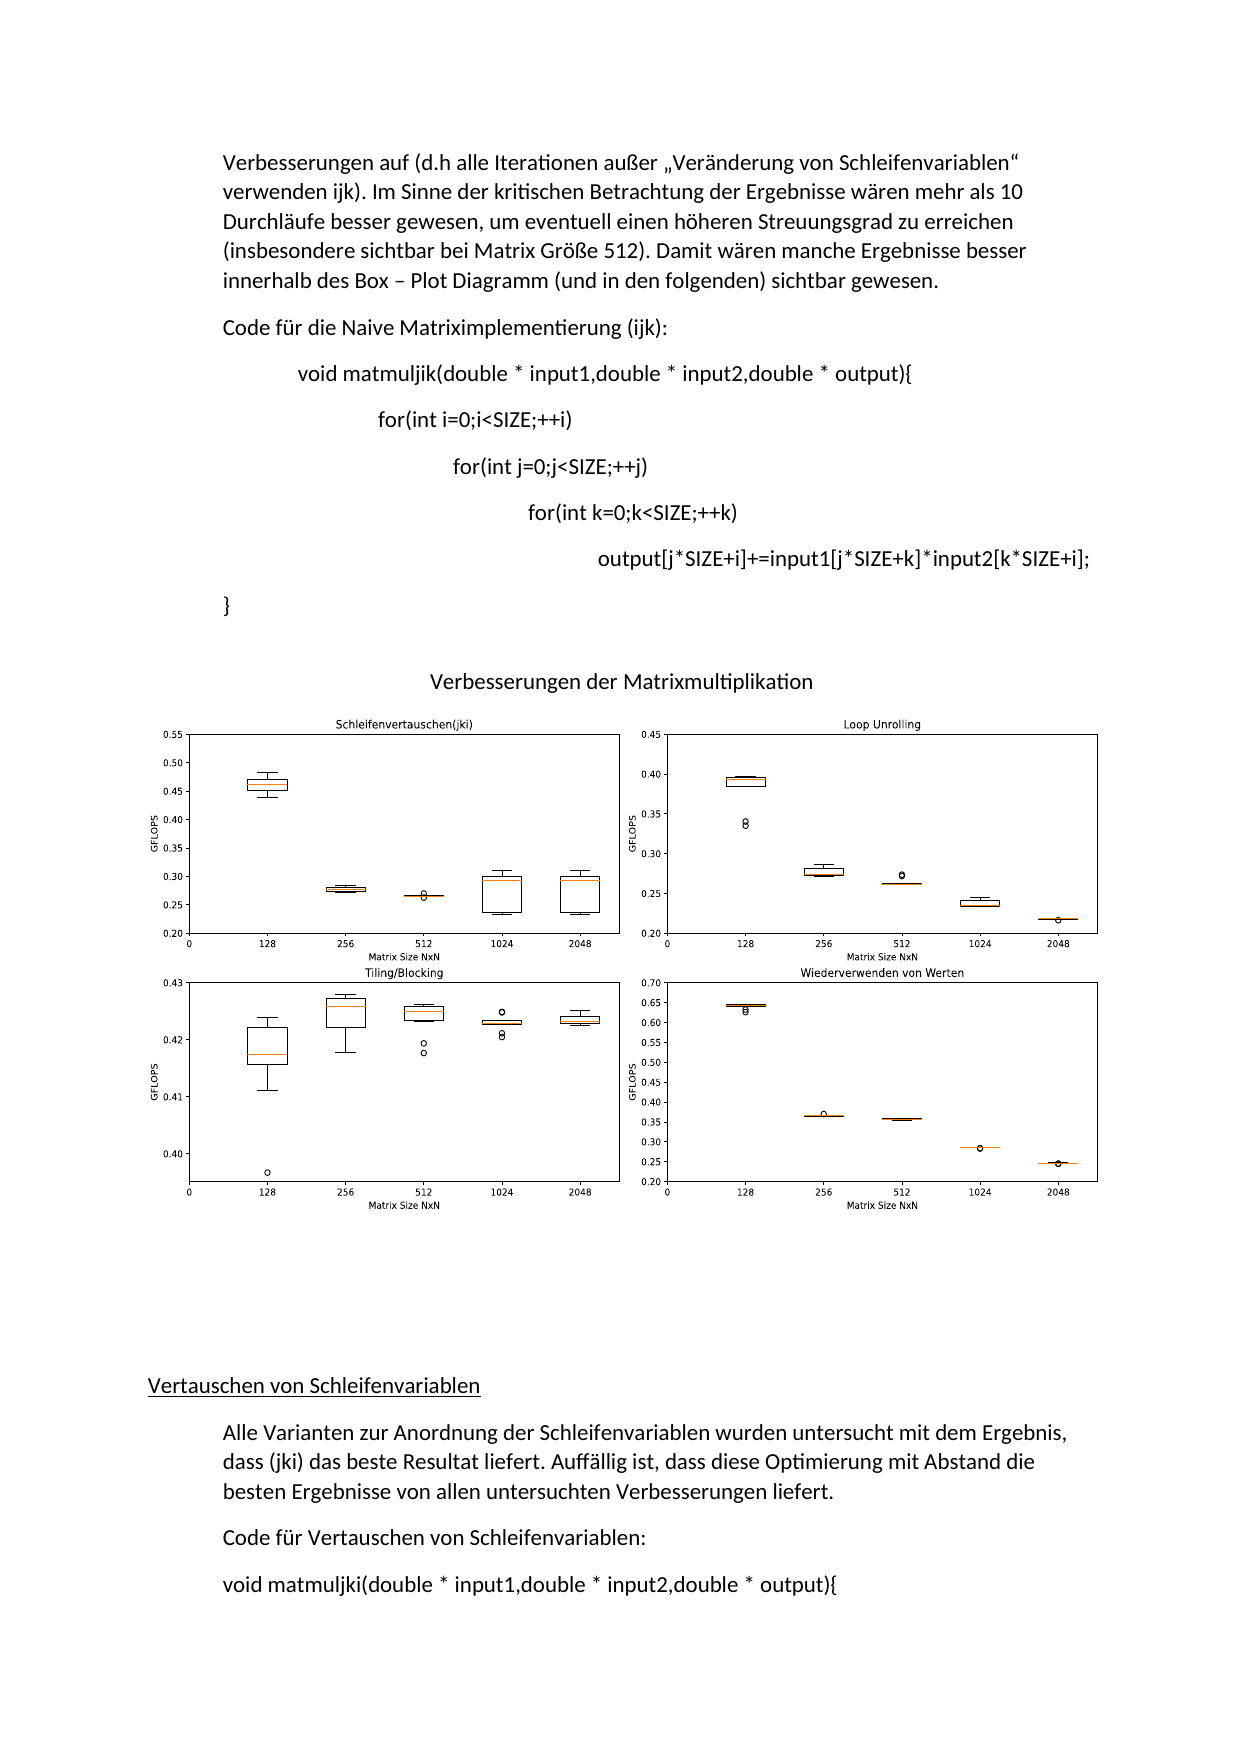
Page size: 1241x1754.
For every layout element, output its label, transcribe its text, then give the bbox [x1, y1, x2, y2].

text [415, 660, 858, 716]
text Vertauschen von Schleifenvariablen [148, 1371, 1093, 1399]
text void matmuljki(double * input1,double * input2,double * output){ [223, 1570, 1093, 1598]
text Code für Vertauschen von Schleifenvariablen: [223, 1523, 1093, 1551]
text Verbesserungen auf (d.h alle Iterationen außer „Veränderung von Schleifenvariablen“ verwenden ijk). Im Sinne der kritischen Betrachtung der Ergebnisse wären mehr als 10 Durchläufe besser gewesen, um eventuell einen höheren Streuungsgrad zu erreichen (insbesondere sichtbar bei Matrix Größe 512). Damit wären manche Ergebnisse besser innerhalb des Box – Plot Diagramm (und in den folgenden) sichtbar gewesen. [223, 148, 1093, 294]
text for(int k=0;k<SIZE;++k) [223, 498, 1093, 526]
text void matmuljik(double * input1,double * input2,double * output){ [223, 359, 1093, 387]
text for(int i=0;i<SIZE;++i) [223, 405, 1093, 433]
text Alle Varianten zur Anordnung der Schleifenvariablen wurden untersucht mit dem Ergebnis, dass (jki) das beste Resultat liefert. Auffällig ist, dass diese Optimierung mit Abstand die besten Ergebnisse von allen untersuchten Verbesserungen liefert. [223, 1418, 1093, 1505]
text Verbesserungen der Matrixmultiplikation [430, 667, 843, 695]
text for(int j=0;j<SIZE;++j) [223, 452, 1093, 480]
text output[j*SIZE+i]+=input1[j*SIZE+k]*input2[k*SIZE+i]; [223, 544, 1093, 572]
text } [223, 591, 1093, 619]
text Code für die Naive Matriximplementierung (ijk): [223, 313, 1093, 341]
